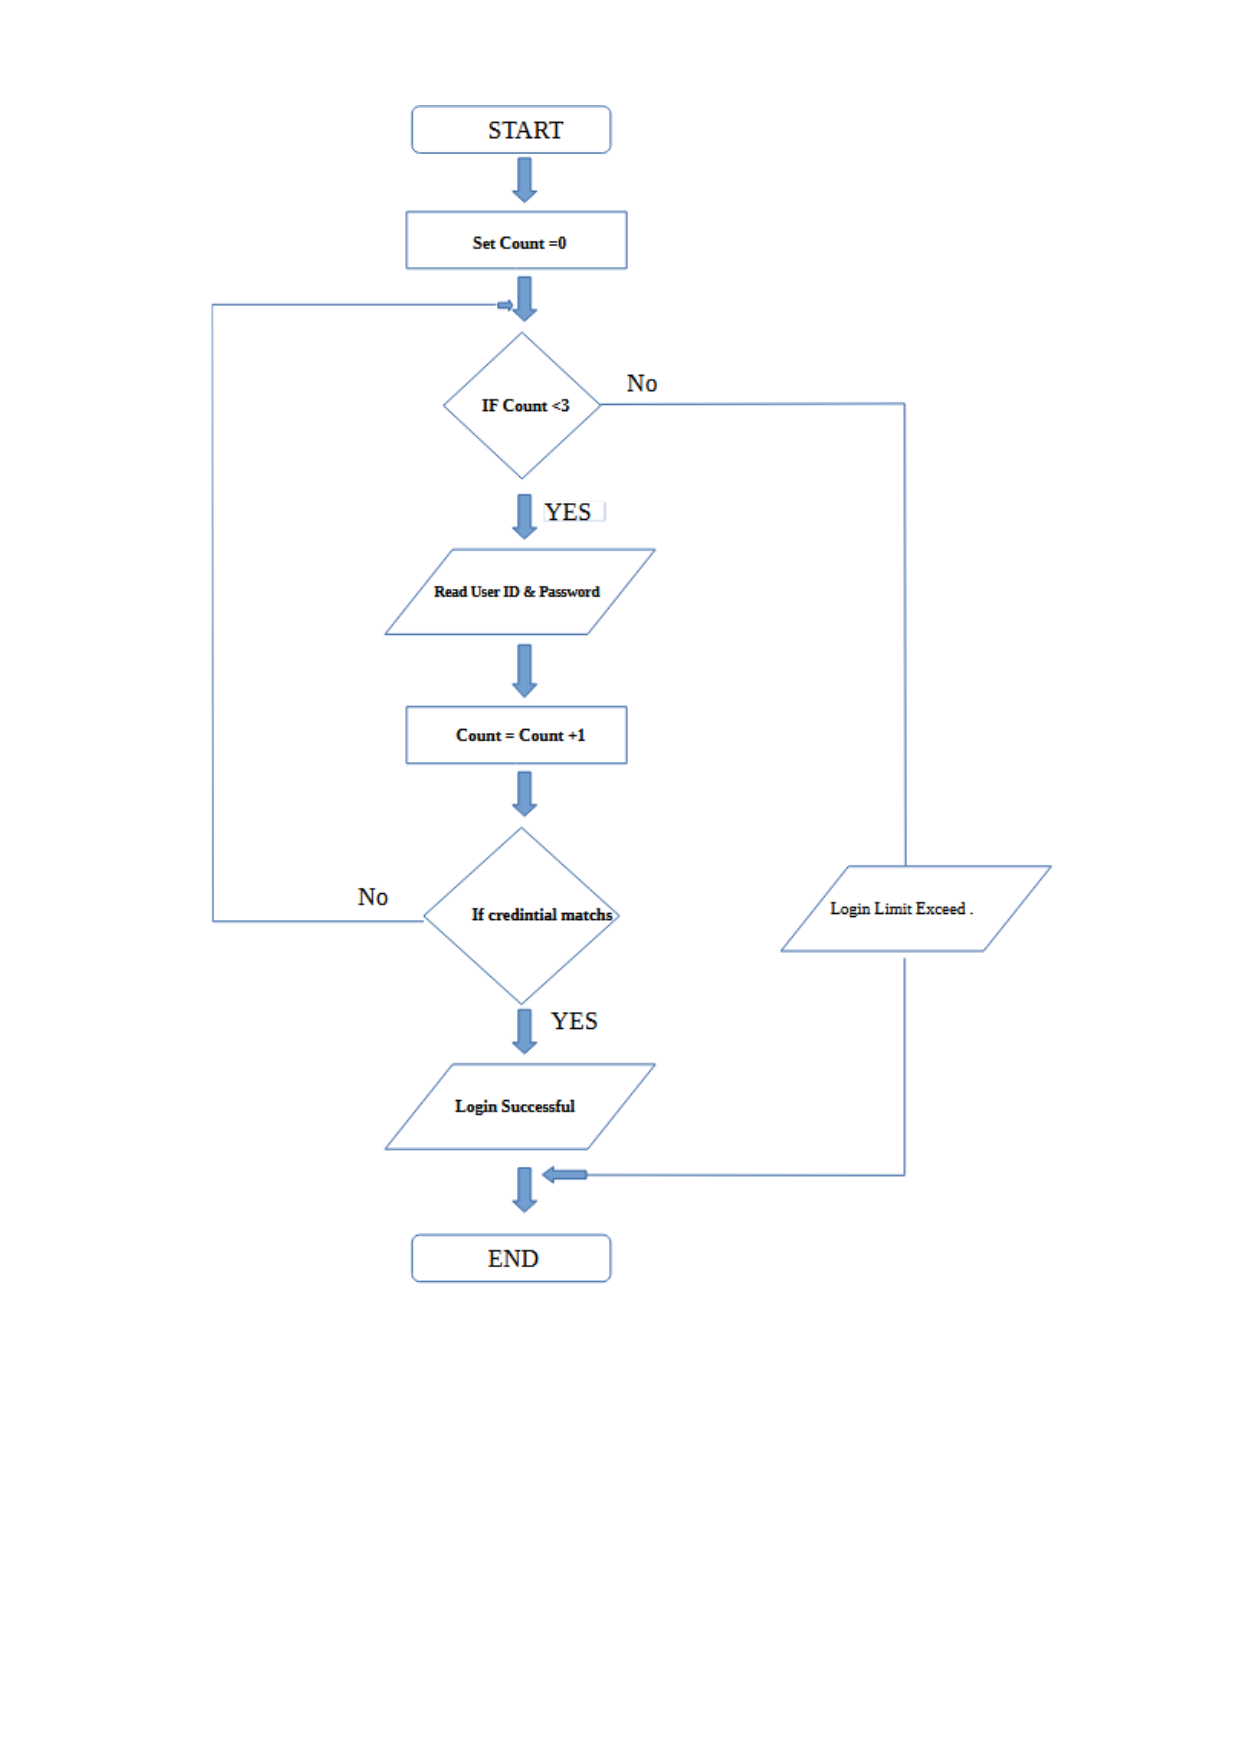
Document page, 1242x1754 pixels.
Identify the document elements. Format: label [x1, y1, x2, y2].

picture [211, 105, 1054, 1284]
